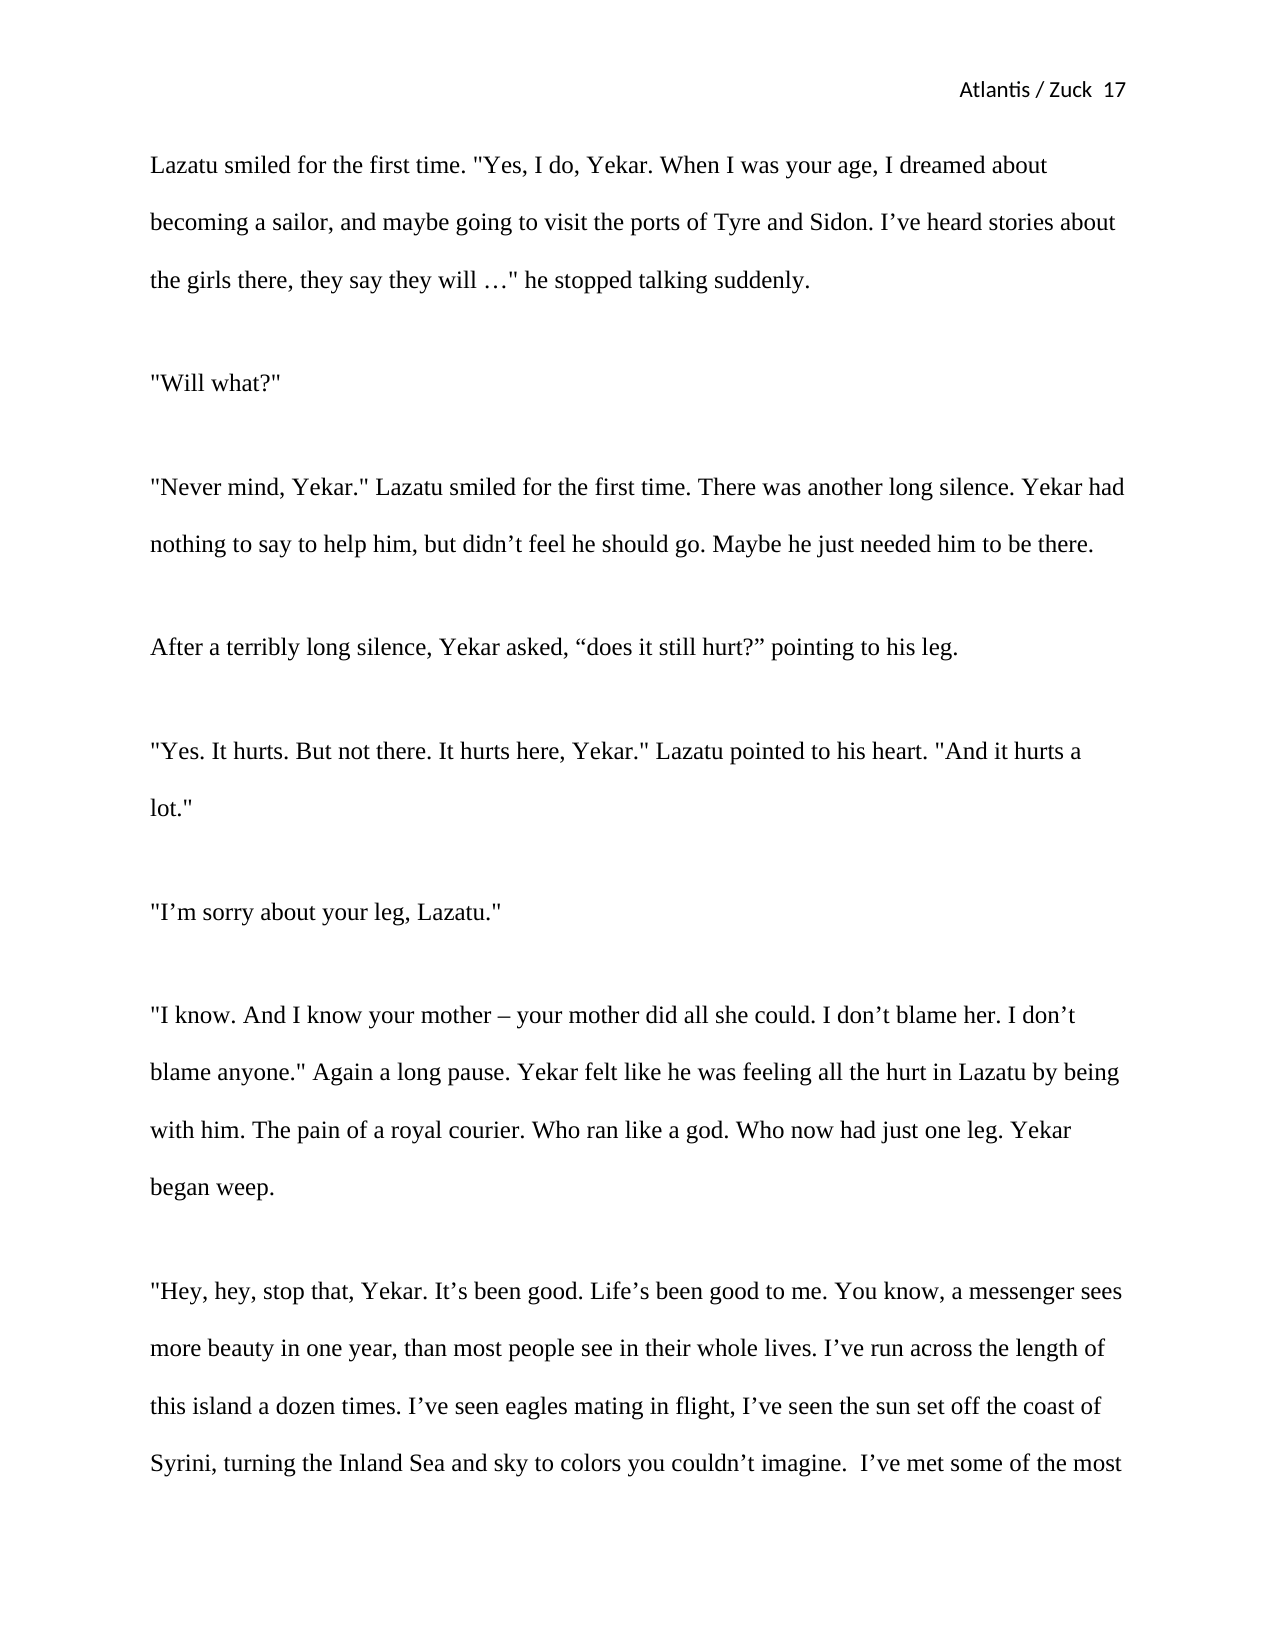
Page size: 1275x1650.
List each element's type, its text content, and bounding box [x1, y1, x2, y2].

text "Will what?" [150, 368, 1125, 397]
text Lazatu smiled for the first time. "Yes, I do, Yekar. When I was your age, I dreamed about becoming a sailor, and maybe going to visit the ports of Tyre and Sidon. I’ve heard stories about the girls there, they say they will …" he stopped talking suddenly. [150, 150, 1125, 294]
text "I’m sorry about your leg, Lazatu." [150, 897, 1125, 925]
text After a terribly long silence, Yekar asked, “does it still hurt?” pointing to his leg. [150, 632, 1125, 661]
text "Hey, hey, stop that, Yekar. It’s been good. Life’s been good to me. You know, a messenger sees more beauty in one year, than most people see in their whole lives. I’ve run across the length of this island a dozen times. I’ve seen eagles mating in flight, I’ve seen the sun set off the coast of Syrini, turning the Inland Sea and sky to colors you couldn’t imagine. I’ve met some of the most [150, 1276, 1125, 1477]
text "Yes. It hurts. But not there. It hurts here, Yekar." Lazatu pointed to his heart. "And it hurts a lot." [150, 736, 1125, 822]
text "I know. And I know your mother – your mother did all she could. I don’t blame her. I don’t blame anyone." Again a long pause. Yekar felt like he was feeling all the hurt in Lazatu by being with him. The pain of a royal courier. Who ran like a god. Who now had just one leg. Yekar began weep. [150, 1000, 1125, 1201]
text "Never mind, Yekar." Lazatu smiled for the first time. There was another long silence. Yekar had nothing to say to help him, but didn’t feel he should go. Maybe he just needed him to be there. [150, 472, 1125, 558]
